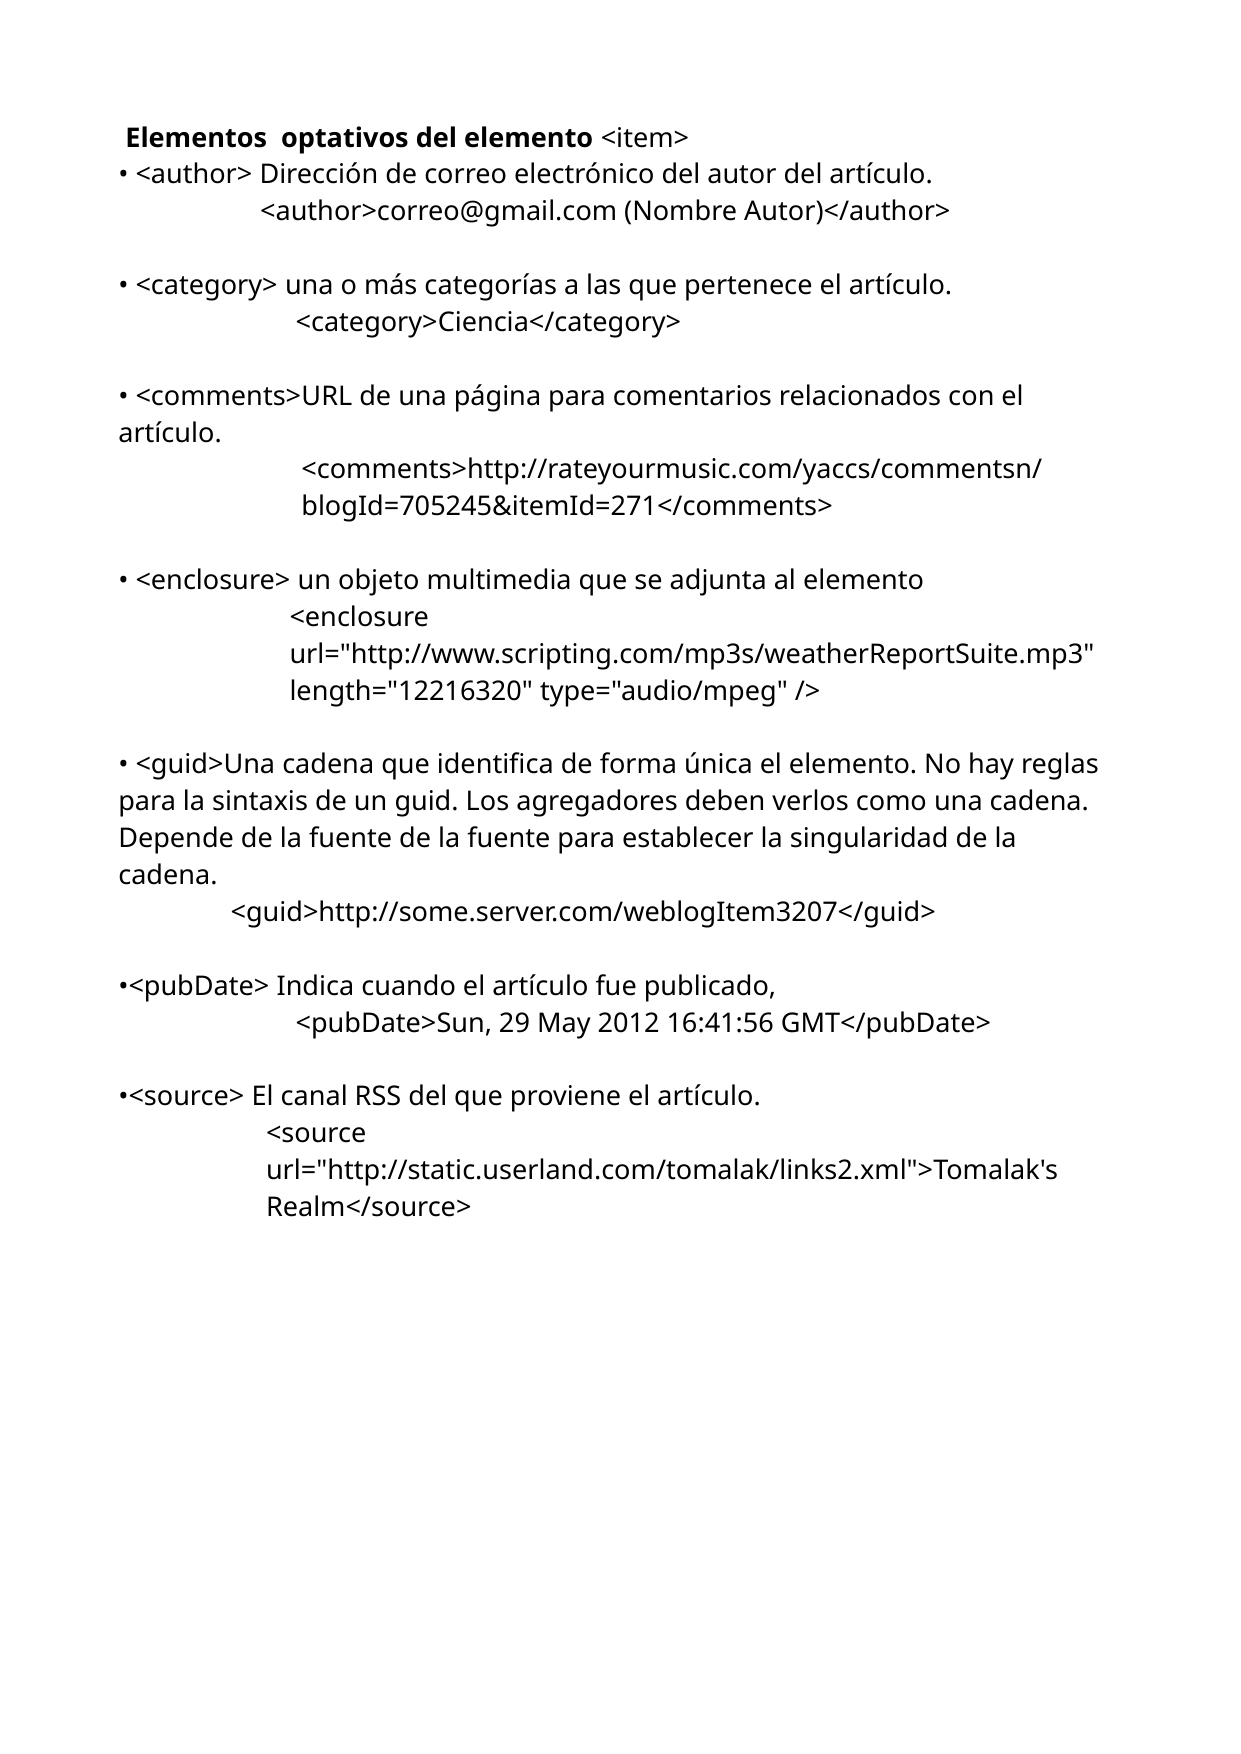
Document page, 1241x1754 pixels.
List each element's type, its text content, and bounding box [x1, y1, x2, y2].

text •<source> El canal RSS del que proviene el artículo. [118, 1077, 1122, 1114]
text <source url="http://static.userland.com/tomalak/links2.xml">Tomalak's Realm</source> [266, 1114, 1122, 1224]
text <comments>http://rateyourmusic.com/yaccs/commentsn/blogId=705245&itemId=271</comments> [301, 450, 1122, 524]
text <enclosure url="http://www.scripting.com/mp3s/weatherReportSuite.mp3" length="12216320" type="audio/mpeg" /> [289, 597, 1122, 708]
text Elementos optativos del elemento <item> [118, 118, 1122, 155]
text • <category> una o más categorías a las que pertenece el artículo. [118, 266, 1122, 302]
text • <guid>Una cadena que identifica de forma única el elemento. No hay reglas para la sintaxis de un guid. Los agregadores deben verlos como una cadena. Depende de la fuente de la fuente para establecer la singularidad de la cadena. [118, 745, 1122, 892]
text <author>correo@gmail.com (Nombre Autor)</author> [260, 192, 1122, 229]
text •<pubDate> Indica cuando el artículo fue publicado, [118, 966, 1122, 1003]
text <pubDate>Sun, 29 May 2012 16:41:56 GMT</pubDate> [295, 1003, 1122, 1040]
text <guid>http://some.server.com/weblogItem3207</guid> [230, 892, 1122, 929]
text • <author> Dirección de correo electrónico del autor del artículo. [118, 155, 1122, 192]
text • <comments>URL de una página para comentarios relacionados con el artículo. [118, 376, 1122, 450]
text <category>Ciencia</category> [295, 302, 1122, 339]
text • <enclosure> un objeto multimedia que se adjunta al elemento [118, 561, 1122, 597]
